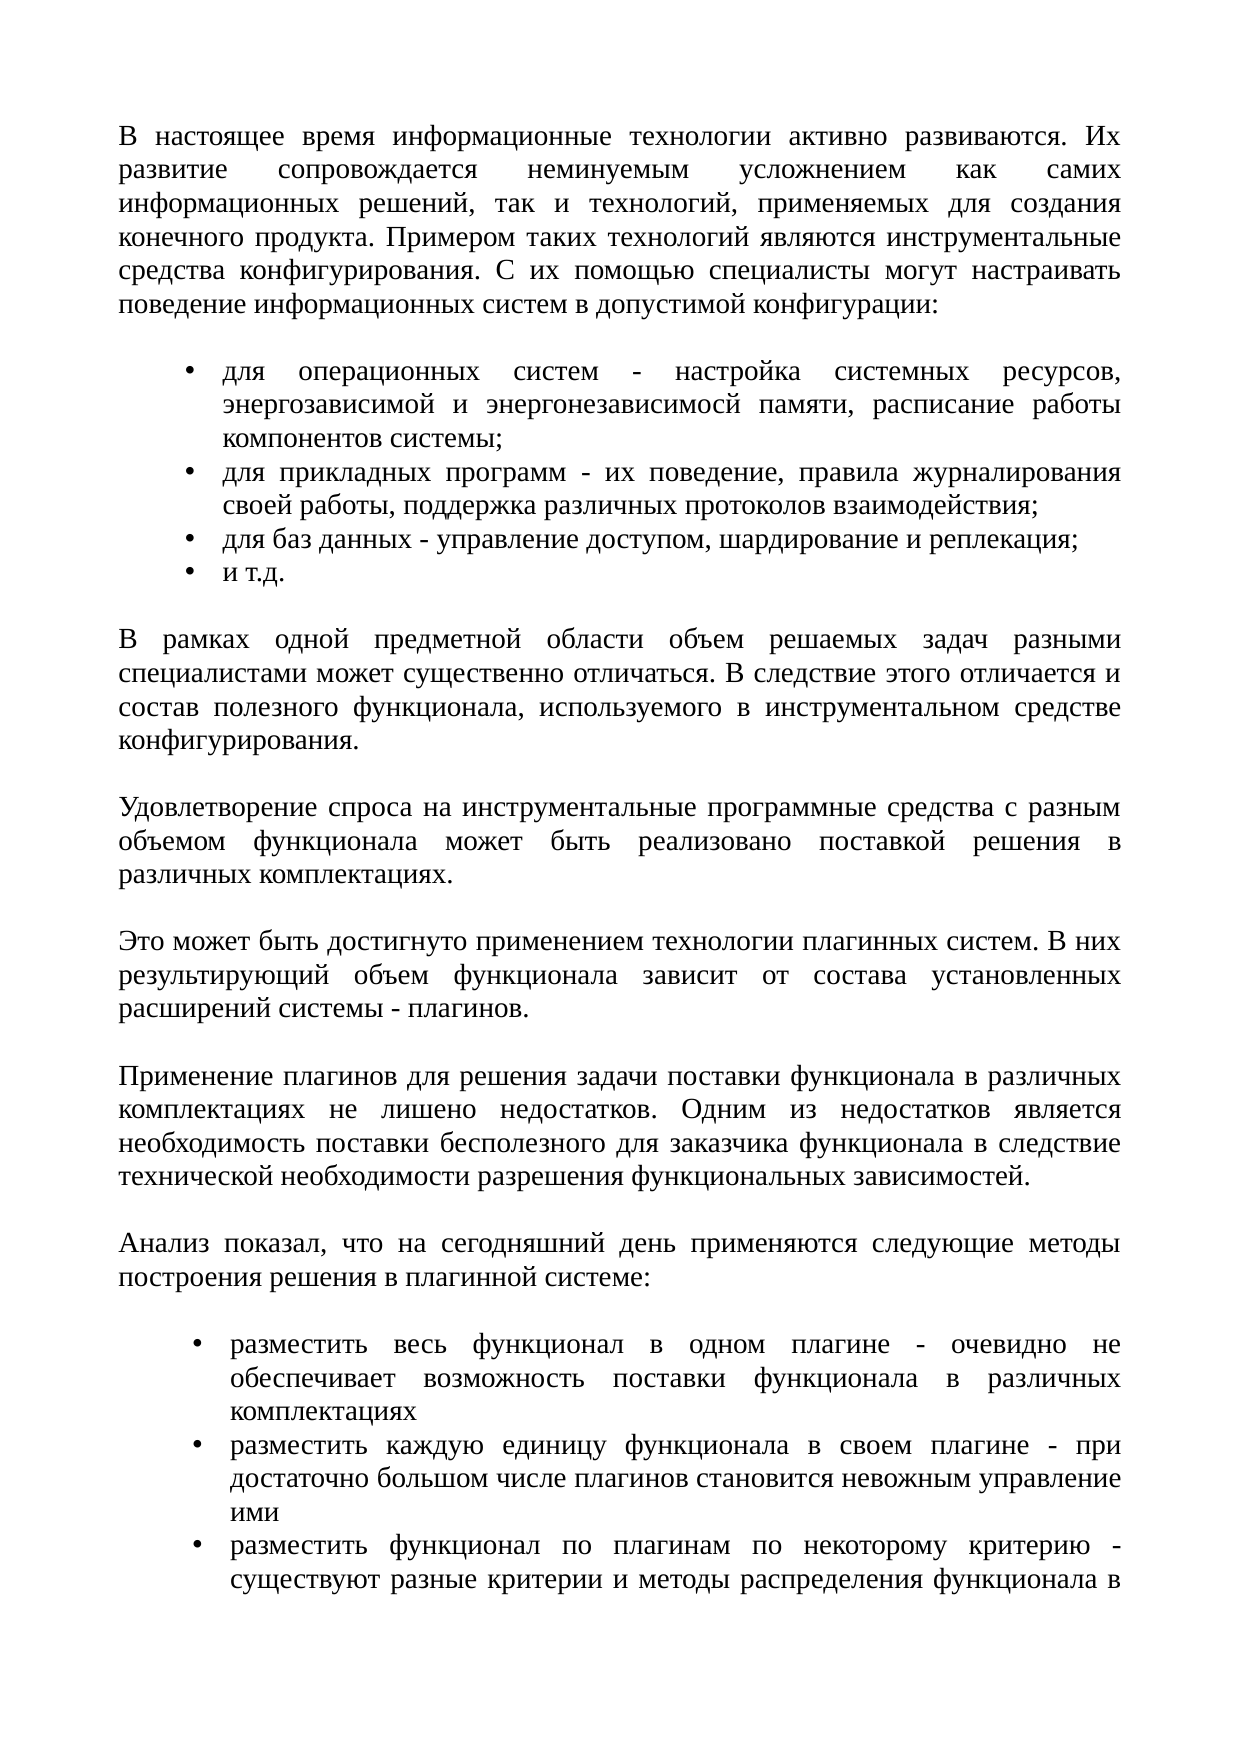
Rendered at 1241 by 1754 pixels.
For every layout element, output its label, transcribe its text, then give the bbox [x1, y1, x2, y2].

text Применение плагинов для решения задачи поставки функционала в различных комплектациях не лишено недостатков. Одним из недостатков является необходимость поставки бесполезного для заказчика функционала в следствие технической необходимости разрешения функциональных зависимостей. [118, 1058, 1122, 1192]
list разместить каждую единицу функционала в своем плагине - при достаточно большом числе плагинов становится невожным управление ими [192, 1427, 1122, 1527]
list разместить весь функционал в одном плагине - очевидно не обеспечивает возможность поставки функционала в различных комплектациях [192, 1326, 1122, 1427]
text Анализ показал, что на сегодняшний день применяются следующие методы построения решения в плагинной системе: [118, 1225, 1122, 1292]
text В настоящее время информационные технологии активно развиваются. Их развитие сопровождается неминуемым усложнением как самих информационных решений, так и технологий, применяемых для создания конечного продукта. Примером таких технологий являются инструментальные средства конфигурирования. С их помощью специалисты могут настраивать поведение информационных систем в допустимой конфигурации: [118, 118, 1122, 319]
text Это может быть достигнуто применением технологии плагинных систем. В них результирующий объем функционала зависит от состава установленных расширений системы - плагинов. [118, 923, 1122, 1024]
list для баз данных - управление доступом, шардирование и реплекация; [185, 521, 1122, 554]
list разместить функционал по плагинам по некоторому критерию - существуют разные критерии и методы распределения функционала в [192, 1527, 1122, 1595]
text В рамках одной предметной области объем решаемых задач разными специалистами может существенно отличаться. В следствие этого отличается и состав полезного функционала, используемого в инструментальном средстве конфигурирования. [118, 622, 1122, 756]
list и т.д. [185, 554, 1122, 588]
list для операционных систем - настройка системных ресурсов, энергозависимой и энергонезависимосй памяти, расписание работы компонентов системы; [185, 353, 1122, 454]
list для прикладных программ - их поведение, правила журналирования своей работы, поддержка различных протоколов взаимодействия; [185, 454, 1122, 521]
text Удовлетворение спроса на инструментальные программные средства с разным объемом функционала может быть реализовано поставкой решения в различных комплектациях. [118, 789, 1122, 890]
